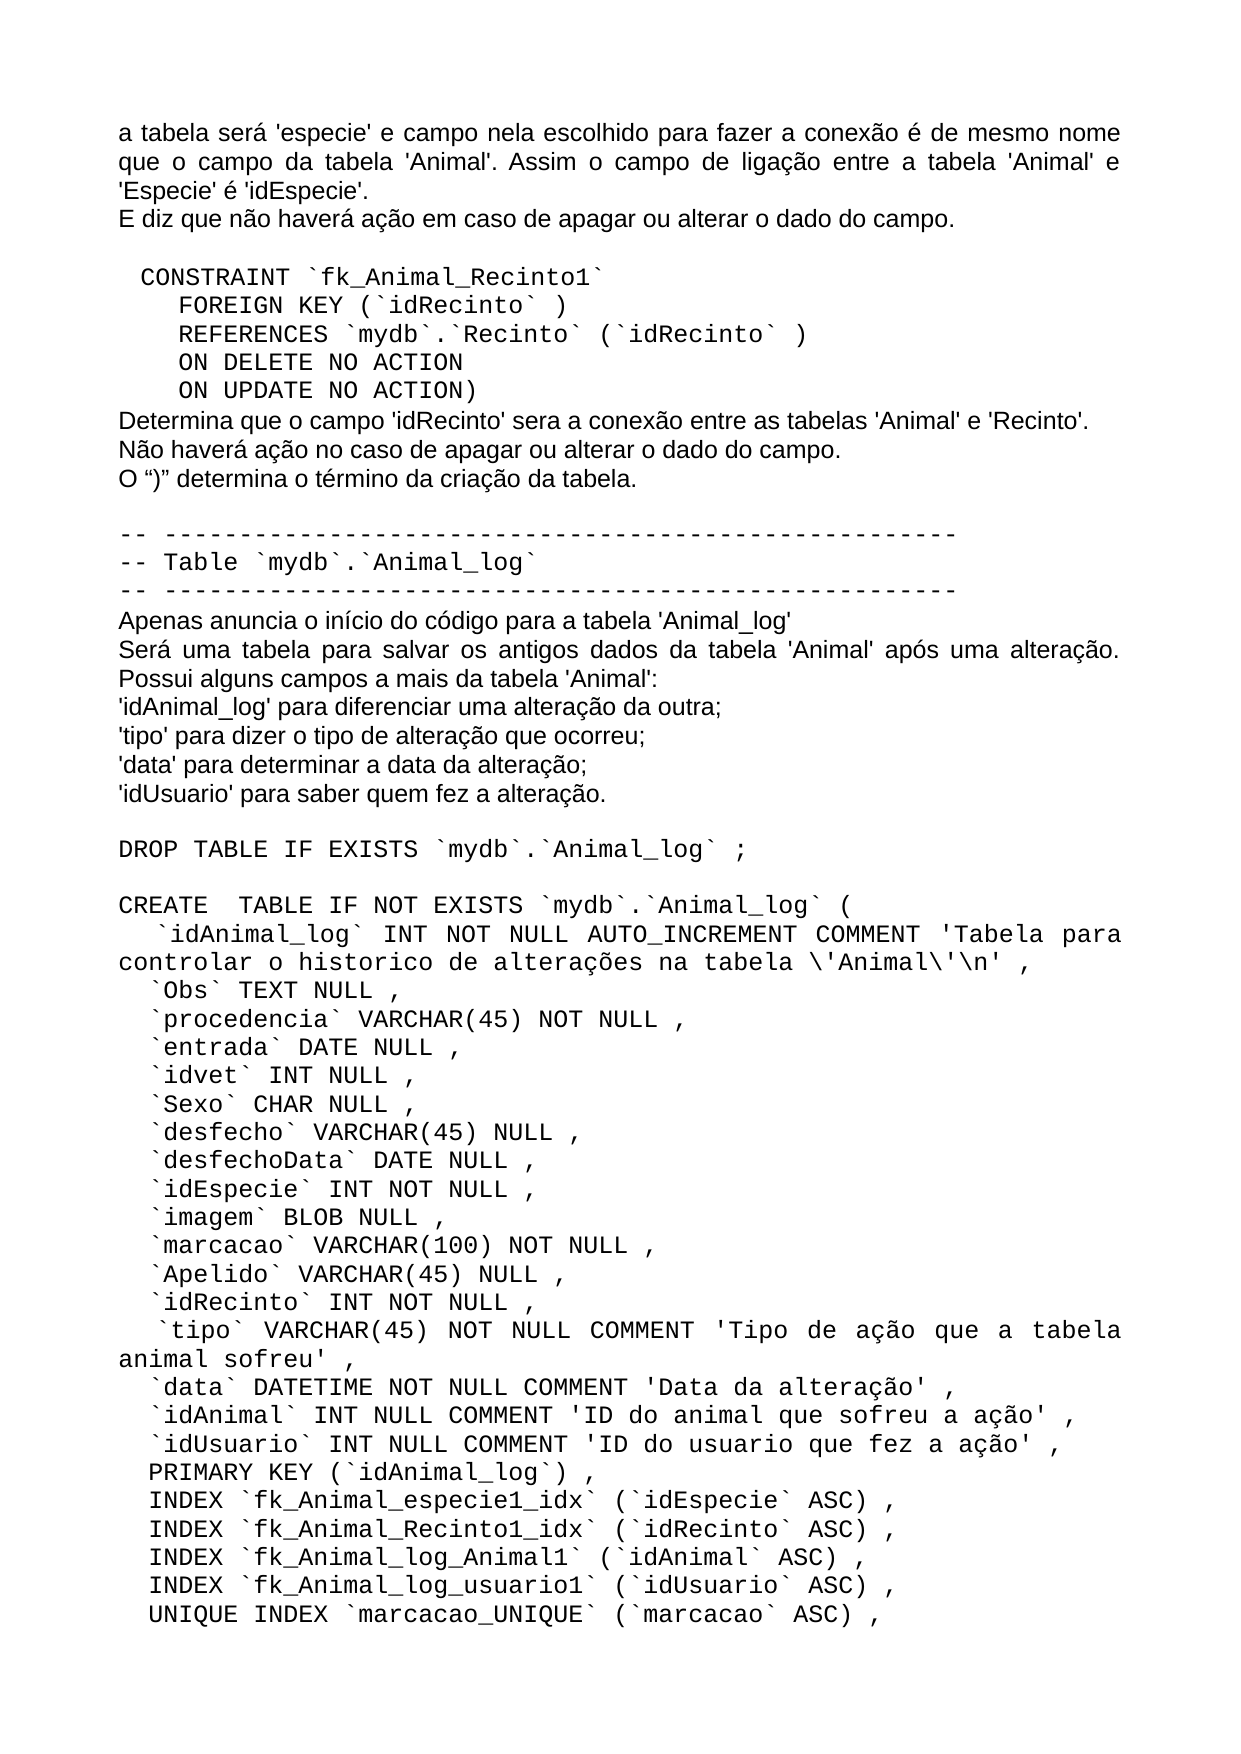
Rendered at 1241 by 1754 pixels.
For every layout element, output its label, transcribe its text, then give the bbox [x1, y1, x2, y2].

text Não haverá ação no caso de apagar ou alterar o dado do campo. [118, 435, 1122, 464]
text -- ----------------------------------------------------- [118, 578, 1122, 606]
text Determina que o campo 'idRecinto' sera a conexão entre as tabelas 'Animal' e 'Recinto'. [118, 406, 1122, 435]
text Apenas anuncia o início do código para a tabela 'Animal_log' [118, 606, 1122, 635]
text CONSTRAINT `fk_Animal_Recinto1` [118, 262, 1122, 293]
text 'idUsuario' para saber quem fez a alteração. [118, 779, 1122, 807]
text 'data' para determinar a data da alteração; [118, 750, 1122, 779]
text -- ----------------------------------------------------- [118, 521, 1122, 549]
text ON DELETE NO ACTION [118, 349, 1122, 378]
text `desfechoData` DATE NULL , [118, 1148, 1122, 1176]
text `idAnimal` INT NULL COMMENT 'ID do animal que sofreu a ação' , [118, 1403, 1122, 1431]
text -- Table `mydb`.`Animal_log` [118, 549, 1122, 578]
text E diz que não haverá ação em caso de apagar ou alterar o dado do campo. [118, 204, 1122, 233]
text `imagem` BLOB NULL , [118, 1204, 1122, 1233]
text CREATE TABLE IF NOT EXISTS `mydb`.`Animal_log` ( [118, 893, 1122, 921]
text `idRecinto` INT NOT NULL , [118, 1289, 1122, 1318]
text INDEX `fk_Animal_especie1_idx` (`idEspecie` ASC) , [118, 1488, 1122, 1516]
text 'tipo' para dizer o tipo de alteração que ocorreu; [118, 721, 1122, 750]
text UNIQUE INDEX `marcacao_UNIQUE` (`marcacao` ASC) , [118, 1601, 1122, 1629]
text Será uma tabela para salvar os antigos dados da tabela 'Animal' após uma alteração. Possui alguns campos a mais da tabela 'Animal': [118, 635, 1122, 692]
text `idUsuario` INT NULL COMMENT 'ID do usuario que fez a ação' , [118, 1431, 1122, 1459]
text a tabela será 'especie' e campo nela escolhido para fazer a conexão é de mesmo nome que o campo da tabela 'Animal'. Assim o campo de ligação entre a tabela 'Animal' e 'Especie' é 'idEspecie'. [118, 118, 1122, 204]
text ON UPDATE NO ACTION) [118, 378, 1122, 406]
text FOREIGN KEY (`idRecinto` ) [118, 293, 1122, 321]
text DROP TABLE IF EXISTS `mydb`.`Animal_log` ; [118, 836, 1122, 864]
text INDEX `fk_Animal_log_Animal1` (`idAnimal` ASC) , [118, 1544, 1122, 1573]
text `Apelido` VARCHAR(45) NULL , [118, 1261, 1122, 1289]
text INDEX `fk_Animal_Recinto1_idx` (`idRecinto` ASC) , [118, 1516, 1122, 1544]
text `data` DATETIME NOT NULL COMMENT 'Data da alteração' , [118, 1374, 1122, 1403]
text `procedencia` VARCHAR(45) NOT NULL , [118, 1006, 1122, 1034]
text REFERENCES `mydb`.`Recinto` (`idRecinto` ) [118, 321, 1122, 349]
text PRIMARY KEY (`idAnimal_log`) , [118, 1459, 1122, 1488]
text `idvet` INT NULL , [118, 1063, 1122, 1091]
text `idEspecie` INT NOT NULL , [118, 1176, 1122, 1204]
text `Obs` TEXT NULL , [118, 978, 1122, 1006]
text `Sexo` CHAR NULL , [118, 1091, 1122, 1119]
text O “)” determina o término da criação da tabela. [118, 464, 1122, 492]
text `tipo` VARCHAR(45) NOT NULL COMMENT 'Tipo de ação que a tabela animal sofreu' , [118, 1318, 1122, 1374]
text `marcacao` VARCHAR(100) NOT NULL , [118, 1233, 1122, 1261]
text `idAnimal_log` INT NOT NULL AUTO_INCREMENT COMMENT 'Tabela para controlar o historico de alterações na tabela \'Animal\'\n' , [118, 921, 1122, 978]
text `entrada` DATE NULL , [118, 1034, 1122, 1063]
text INDEX `fk_Animal_log_usuario1` (`idUsuario` ASC) , [118, 1573, 1122, 1601]
text 'idAnimal_log' para diferenciar uma alteração da outra; [118, 692, 1122, 721]
text `desfecho` VARCHAR(45) NULL , [118, 1119, 1122, 1148]
